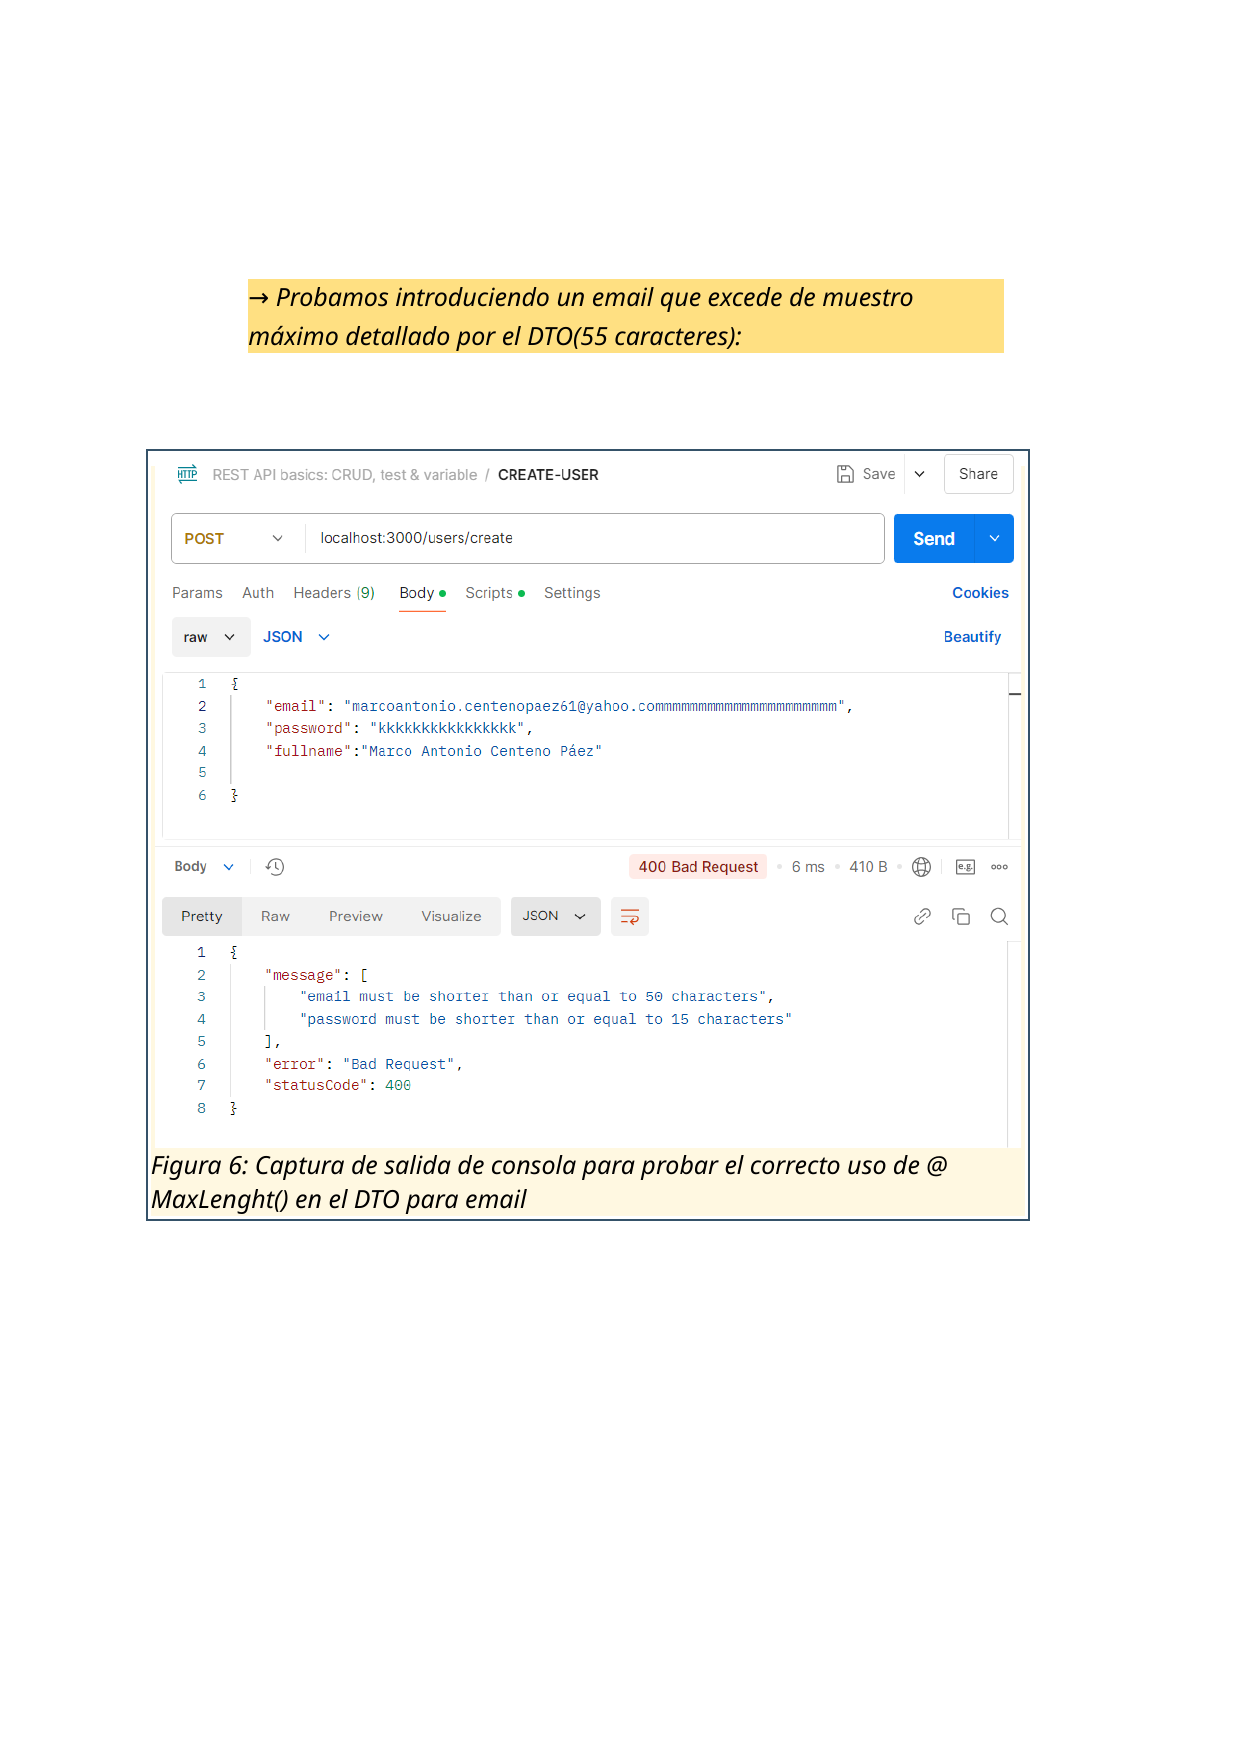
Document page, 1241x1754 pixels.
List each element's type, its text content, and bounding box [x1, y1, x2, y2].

text Figura 6: Captura de salida de consola para probar el correcto uso de @ MaxLenght() en el DTO para email [151, 466, 1025, 1216]
text → Probamos introduciendo un email que excede de muestro máximo detallado por el DTO(55 caracteres): [248, 279, 1004, 353]
picture [155, 453, 1022, 1148]
